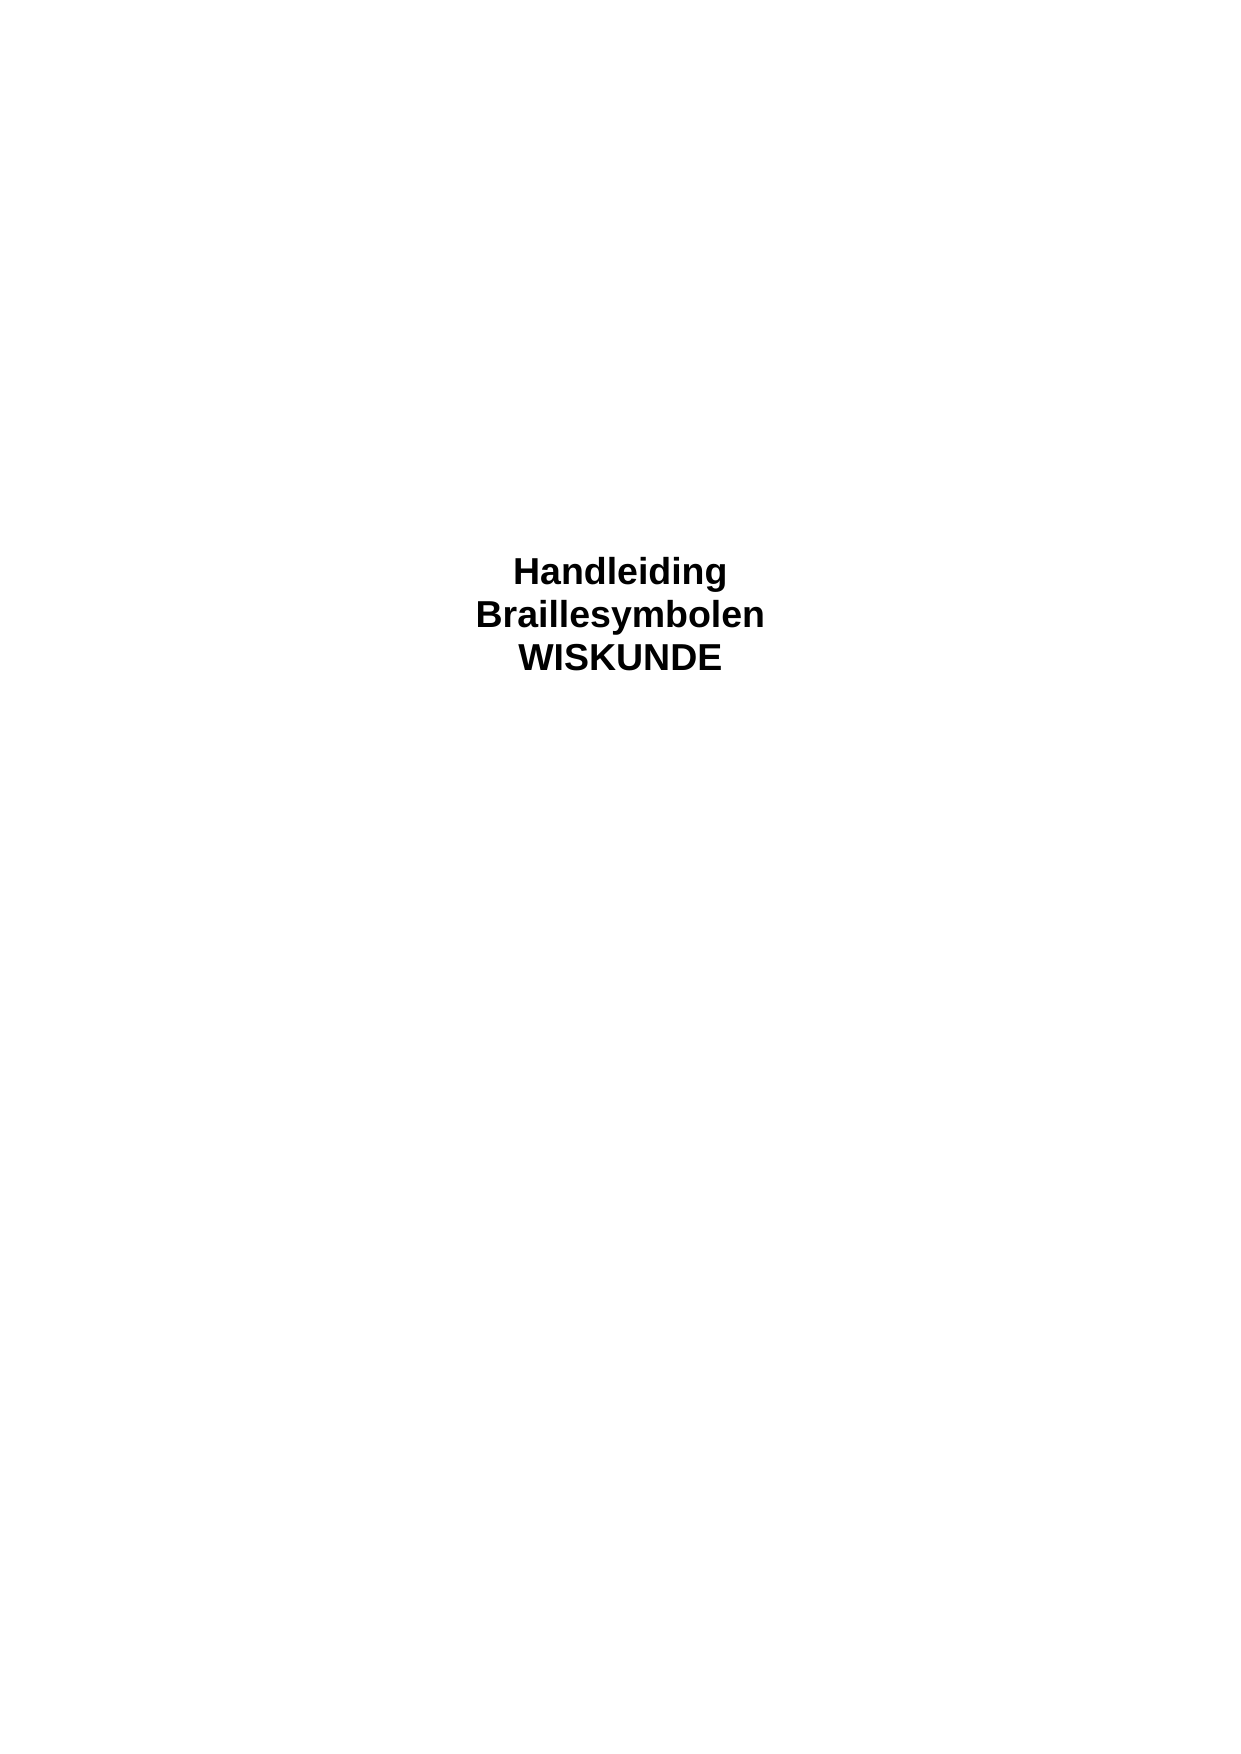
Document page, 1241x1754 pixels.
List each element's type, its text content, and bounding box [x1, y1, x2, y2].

title Handleiding Braillesymbolen WISKUNDE [118, 549, 1122, 679]
